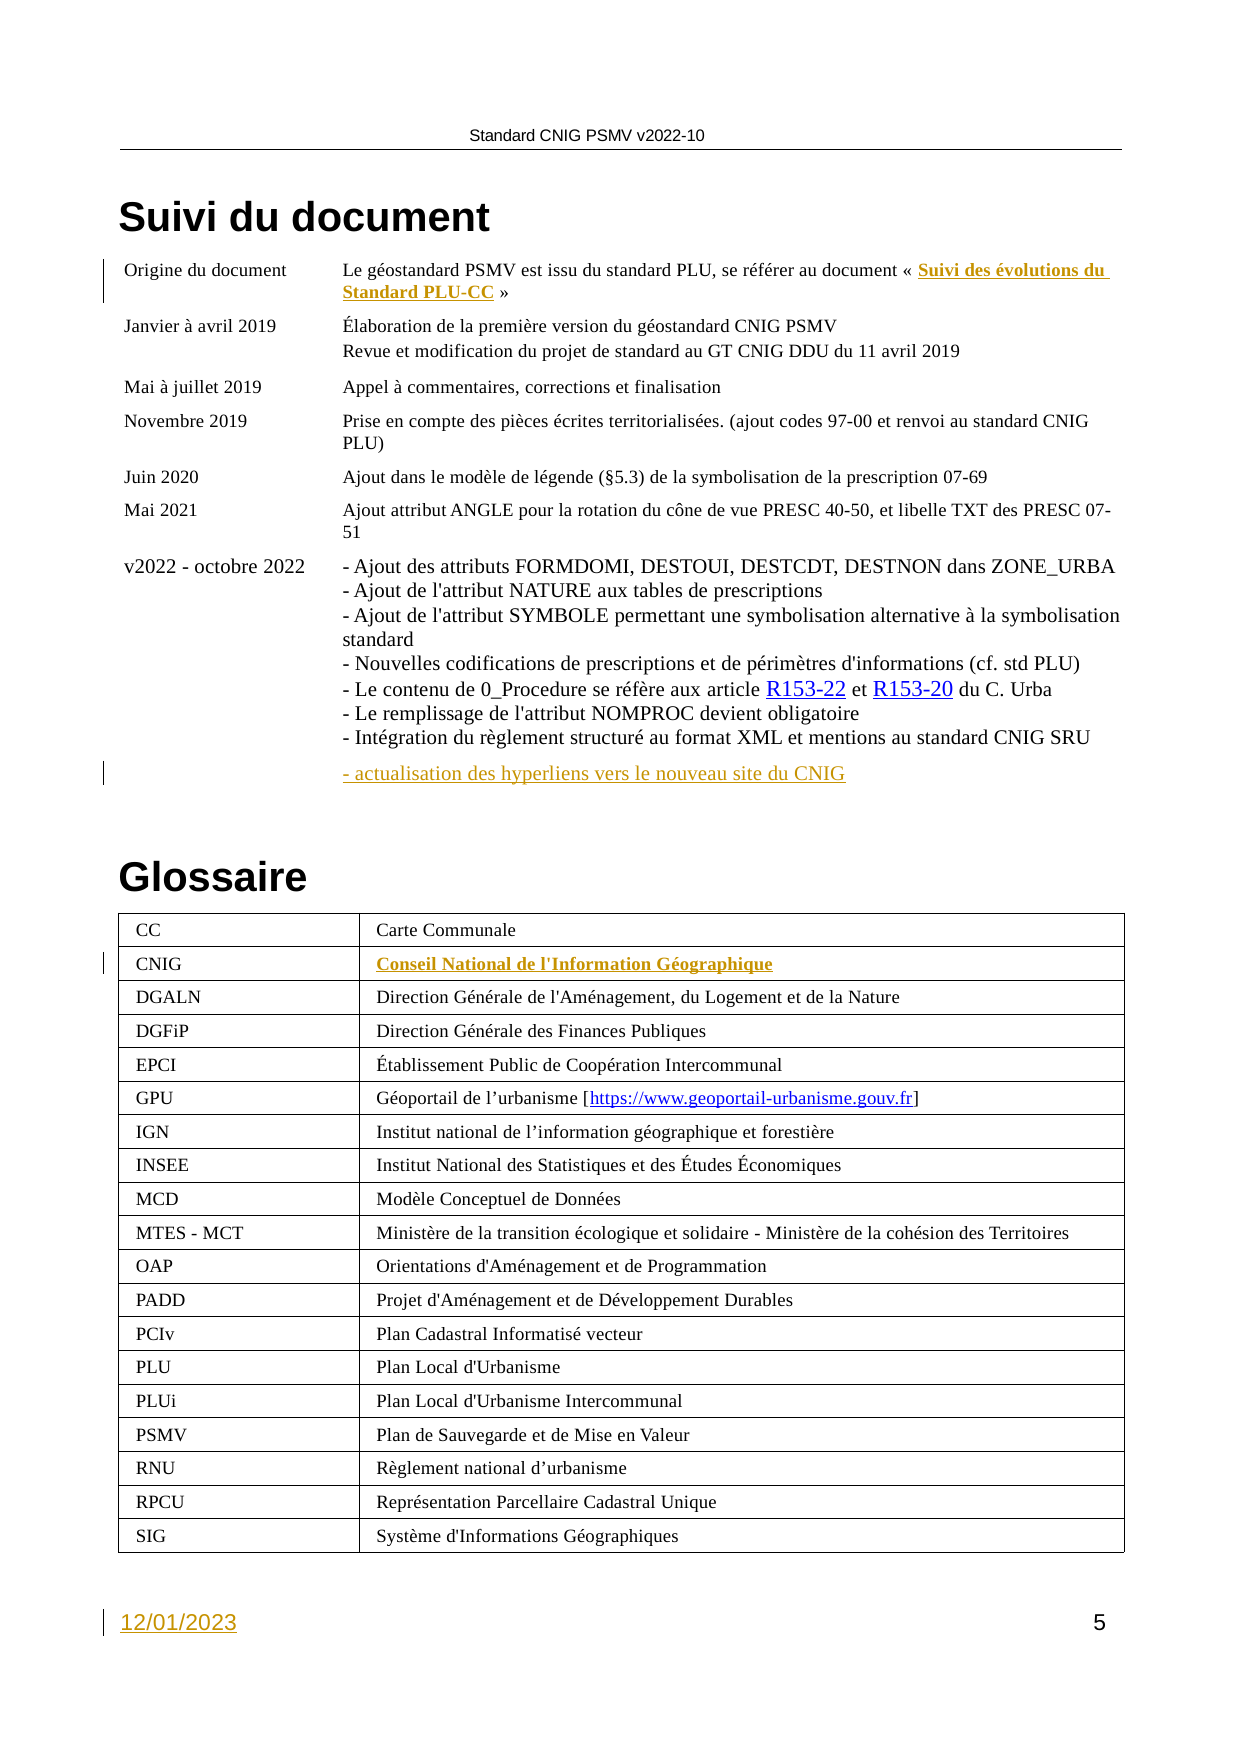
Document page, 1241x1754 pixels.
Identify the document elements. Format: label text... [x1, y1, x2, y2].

table_cell Mai 2021 [118, 493, 331, 548]
table_cell Élaboration de la première version du géostandard CNIG PSMV Revue et modification du projet de standard au GT CNIG DDU du 11 avril 2019 [331, 309, 1122, 370]
table_cell RPCU [119, 1486, 359, 1518]
table_cell Ajout dans le modèle de légende (§5.3) de la symbolisation de la prescription 07-69 [331, 459, 1122, 493]
table_cell Plan de Sauvegarde et de Mise en Valeur [360, 1418, 1124, 1451]
table_cell PSMV [119, 1418, 359, 1451]
text Glossaire [118, 852, 1122, 900]
table_cell RNU [119, 1452, 359, 1484]
subtitle Suivi du document [118, 193, 1122, 241]
table_cell Institut National des Statistiques et des Études Économiques [360, 1149, 1124, 1182]
table_cell GPU [119, 1082, 359, 1114]
table_cell EPCI [119, 1048, 359, 1081]
table_header Origine du document [118, 253, 331, 309]
table_cell - Ajout des attributs FORMDOMI, DESTOUI, DESTCDT, DESTNON dans ZONE_URBA - Ajout de l'attribut NATURE aux tables de prescriptions - Ajout de l'attribut SYMBOLE permettant une symbolisation alternative à la symbolisation standard - Nouvelles codifications de prescriptions et de périmètres d'informations (cf. std PLU) - Le contenu de 0_Procedure se réfère aux article R153-22 et R153-20 du C. Urba - Le remplissage de l'attribut NOMPROC devient obligatoire - Intégration du règlement structuré au format XML et mentions au standard CNIG SRU [331, 549, 1122, 755]
table_cell SIG [119, 1519, 359, 1552]
table_cell v2022 - octobre 2022 [118, 549, 331, 755]
table_cell Établissement Public de Coopération Intercommunal [360, 1048, 1124, 1081]
table_cell Ajout attribut ANGLE pour la rotation du cône de vue PRESC 40-50, et libelle TXT des PRESC 07-51 [331, 493, 1122, 548]
table_cell Institut national de l’information géographique et forestière [360, 1115, 1124, 1148]
table_cell Ministère de la transition écologique et solidaire - Ministère de la cohésion des Territoires [360, 1216, 1124, 1249]
table_cell Janvier à avril 2019 [118, 309, 331, 370]
table_cell Conseil National de l'Information Géographique [360, 947, 1124, 980]
table_header Le géostandard PSMV est issu du standard PLU, se référer au document « Suivi des évolutions du Standard PLU-CC » [331, 253, 1122, 309]
table_cell MTES - MCT [119, 1216, 359, 1249]
table_cell - actualisation des hyperliens vers le nouveau site du CNIG [331, 755, 1122, 791]
table_cell Plan Local d'Urbanisme Intercommunal [360, 1385, 1124, 1417]
table_cell Modèle Conceptuel de Données [360, 1183, 1124, 1215]
table_cell CNIG [119, 947, 359, 980]
table_cell Juin 2020 [118, 459, 331, 493]
table_cell Système d'Informations Géographiques [360, 1519, 1124, 1552]
table_cell Direction Générale de l'Aménagement, du Logement et de la Nature [360, 981, 1124, 1013]
table_header CC [119, 914, 359, 946]
table_cell Direction Générale des Finances Publiques [360, 1015, 1124, 1047]
table_header Carte Communale [360, 914, 1124, 946]
table_cell Novembre 2019 [118, 404, 331, 459]
table_cell Orientations d'Aménagement et de Programmation [360, 1250, 1124, 1283]
table_cell Plan Cadastral Informatisé vecteur [360, 1317, 1124, 1350]
table_cell Prise en compte des pièces écrites territorialisées. (ajout codes 97-00 et renvoi au standard CNIG PLU) [331, 404, 1122, 459]
table_cell OAP [119, 1250, 359, 1283]
table_cell DGALN [119, 981, 359, 1013]
table_cell INSEE [119, 1149, 359, 1182]
table_cell PLU [119, 1351, 359, 1383]
table_cell IGN [119, 1115, 359, 1148]
table_cell Projet d'Aménagement et de Développement Durables [360, 1284, 1124, 1316]
table_cell PCIv [119, 1317, 359, 1350]
table_cell Règlement national d’urbanisme [360, 1452, 1124, 1484]
table_cell Mai à juillet 2019 [118, 370, 331, 404]
table_cell DGFiP [119, 1015, 359, 1047]
table_cell PADD [119, 1284, 359, 1316]
table_cell MCD [119, 1183, 359, 1215]
table_cell Géoportail de l’urbanisme [https://www.geoportail-urbanisme.gouv.fr] [360, 1082, 1124, 1114]
table_cell PLUi [119, 1385, 359, 1417]
table_cell [118, 755, 331, 791]
table_cell Plan Local d'Urbanisme [360, 1351, 1124, 1383]
table_cell Appel à commentaires, corrections et finalisation [331, 370, 1122, 404]
table_cell Représentation Parcellaire Cadastral Unique [360, 1486, 1124, 1518]
